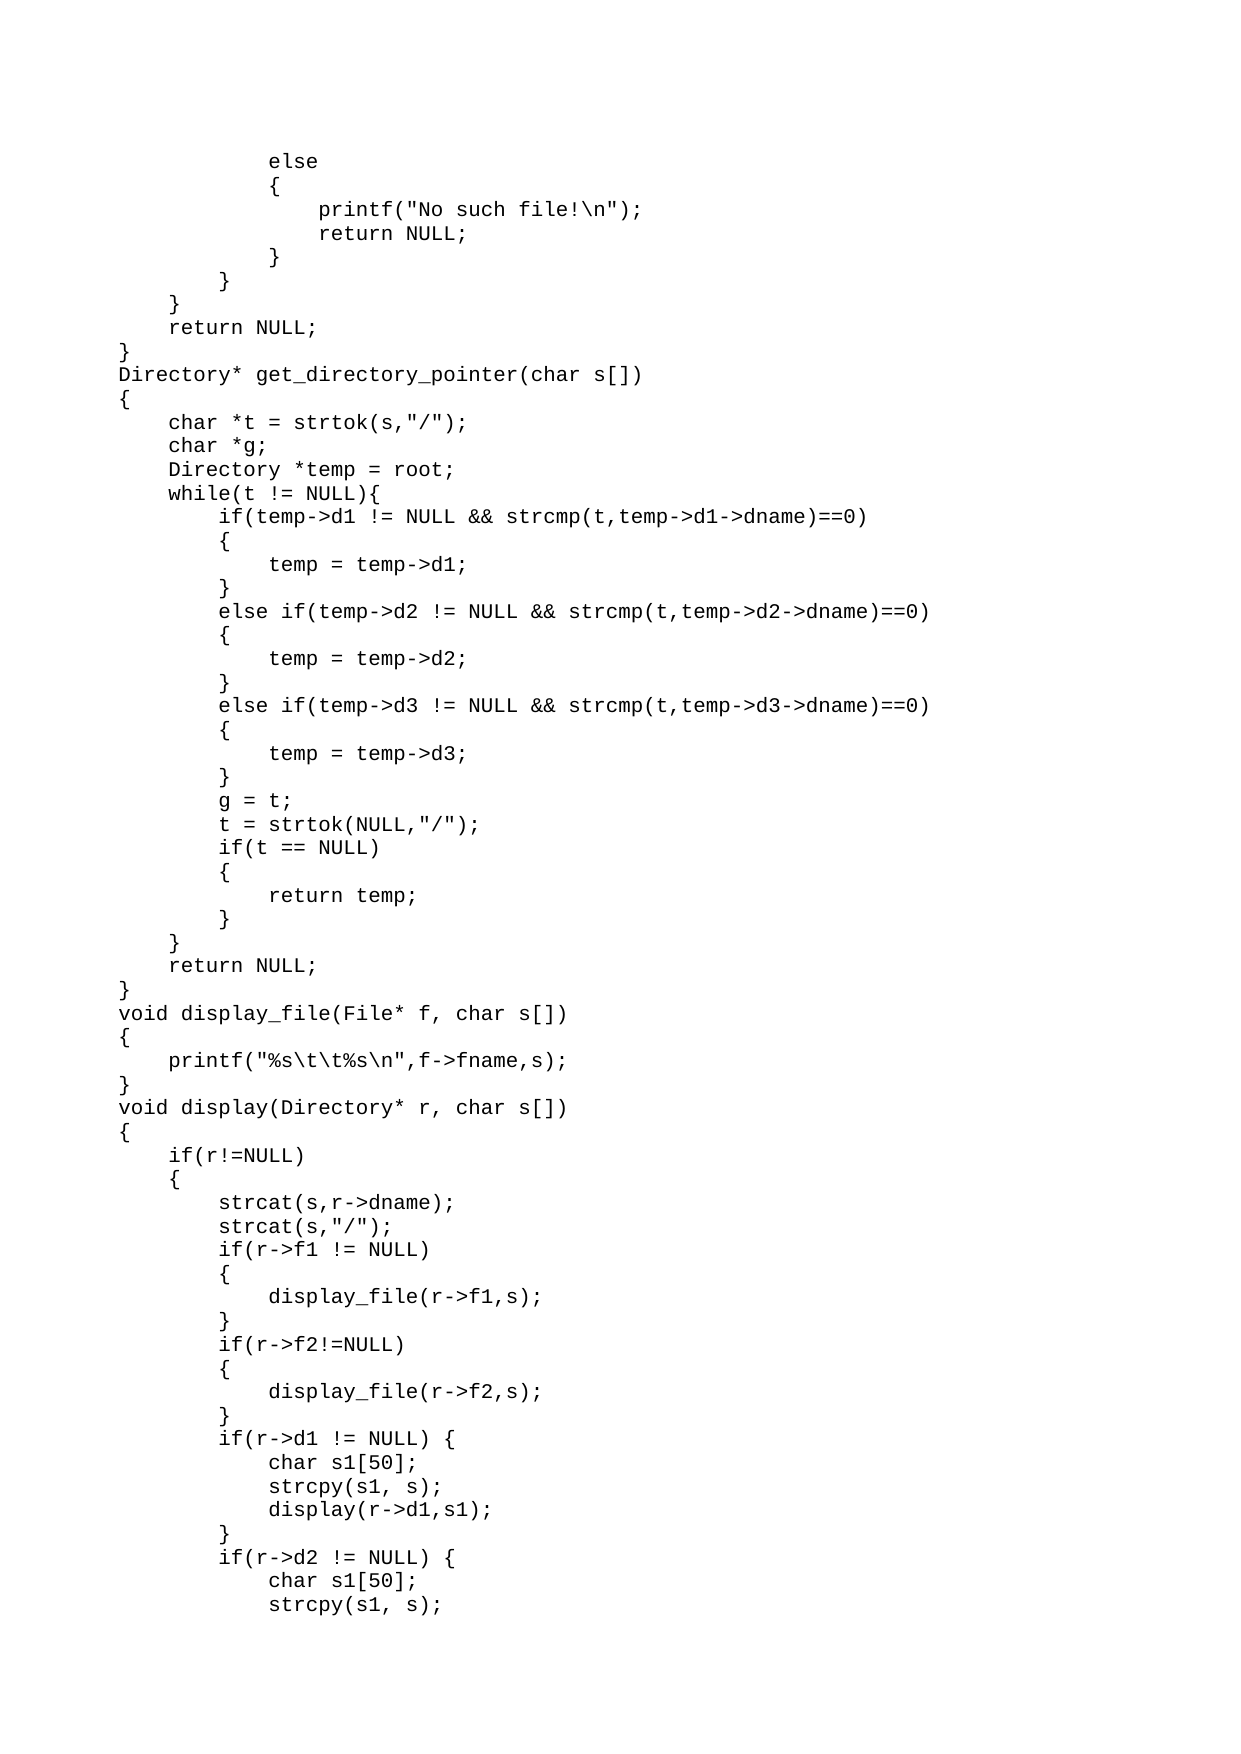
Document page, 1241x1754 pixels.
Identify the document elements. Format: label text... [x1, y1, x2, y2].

text char *g; [118, 435, 1122, 459]
text { [118, 1168, 1122, 1192]
text { [118, 1026, 1122, 1050]
text t = strtok(NULL,"/"); [118, 814, 1122, 837]
text if(r->d1 != NULL) { [118, 1428, 1122, 1452]
text void display(Directory* r, char s[]) [118, 1097, 1122, 1121]
text } [118, 1523, 1122, 1547]
text } [118, 293, 1122, 317]
text strcat(s,"/"); [118, 1216, 1122, 1239]
text { [118, 1121, 1122, 1145]
text if(r!=NULL) [118, 1145, 1122, 1168]
text if(r->d2 != NULL) { [118, 1547, 1122, 1570]
text Directory* get_directory_pointer(char s[]) [118, 364, 1122, 388]
text { [118, 388, 1122, 412]
text char s1[50]; [118, 1570, 1122, 1594]
text else if(temp->d3 != NULL && strcmp(t,temp->d3->dname)==0) [118, 695, 1122, 719]
text display_file(r->f1,s); [118, 1287, 1122, 1310]
text { [118, 1263, 1122, 1287]
text printf("No such file!\n"); [118, 199, 1122, 222]
text strcpy(s1, s); [118, 1476, 1122, 1499]
text if(r->f1 != NULL) [118, 1239, 1122, 1263]
text strcat(s,r->dname); [118, 1192, 1122, 1216]
text if(t == NULL) [118, 837, 1122, 861]
text } [118, 1074, 1122, 1097]
text } [118, 1310, 1122, 1334]
text } [118, 577, 1122, 601]
text } [118, 1405, 1122, 1428]
text display(r->d1,s1); [118, 1499, 1122, 1523]
text else [118, 152, 1122, 175]
text Directory *temp = root; [118, 459, 1122, 483]
text { [118, 530, 1122, 553]
text strcpy(s1, s); [118, 1594, 1122, 1618]
text { [118, 624, 1122, 648]
text if(temp->d1 != NULL && strcmp(t,temp->d1->dname)==0) [118, 506, 1122, 530]
text } [118, 932, 1122, 956]
text temp = temp->d1; [118, 553, 1122, 577]
text if(r->f2!=NULL) [118, 1334, 1122, 1357]
text { [118, 175, 1122, 199]
text return NULL; [118, 956, 1122, 979]
text } [118, 908, 1122, 932]
text } [118, 341, 1122, 364]
text } [118, 766, 1122, 790]
text temp = temp->d2; [118, 648, 1122, 672]
text } [118, 246, 1122, 270]
text } [118, 979, 1122, 1003]
text { [118, 719, 1122, 743]
text return NULL; [118, 317, 1122, 341]
text g = t; [118, 790, 1122, 814]
text { [118, 1357, 1122, 1381]
text printf("%s\t\t%s\n",f->fname,s); [118, 1050, 1122, 1074]
text char *t = strtok(s,"/"); [118, 412, 1122, 435]
text } [118, 672, 1122, 695]
text display_file(r->f2,s); [118, 1381, 1122, 1405]
text else if(temp->d2 != NULL && strcmp(t,temp->d2->dname)==0) [118, 601, 1122, 624]
text return NULL; [118, 222, 1122, 246]
text { [118, 861, 1122, 884]
text } [118, 270, 1122, 293]
text temp = temp->d3; [118, 743, 1122, 766]
text while(t != NULL){ [118, 483, 1122, 506]
text char s1[50]; [118, 1452, 1122, 1476]
text void display_file(File* f, char s[]) [118, 1003, 1122, 1026]
text return temp; [118, 884, 1122, 908]
